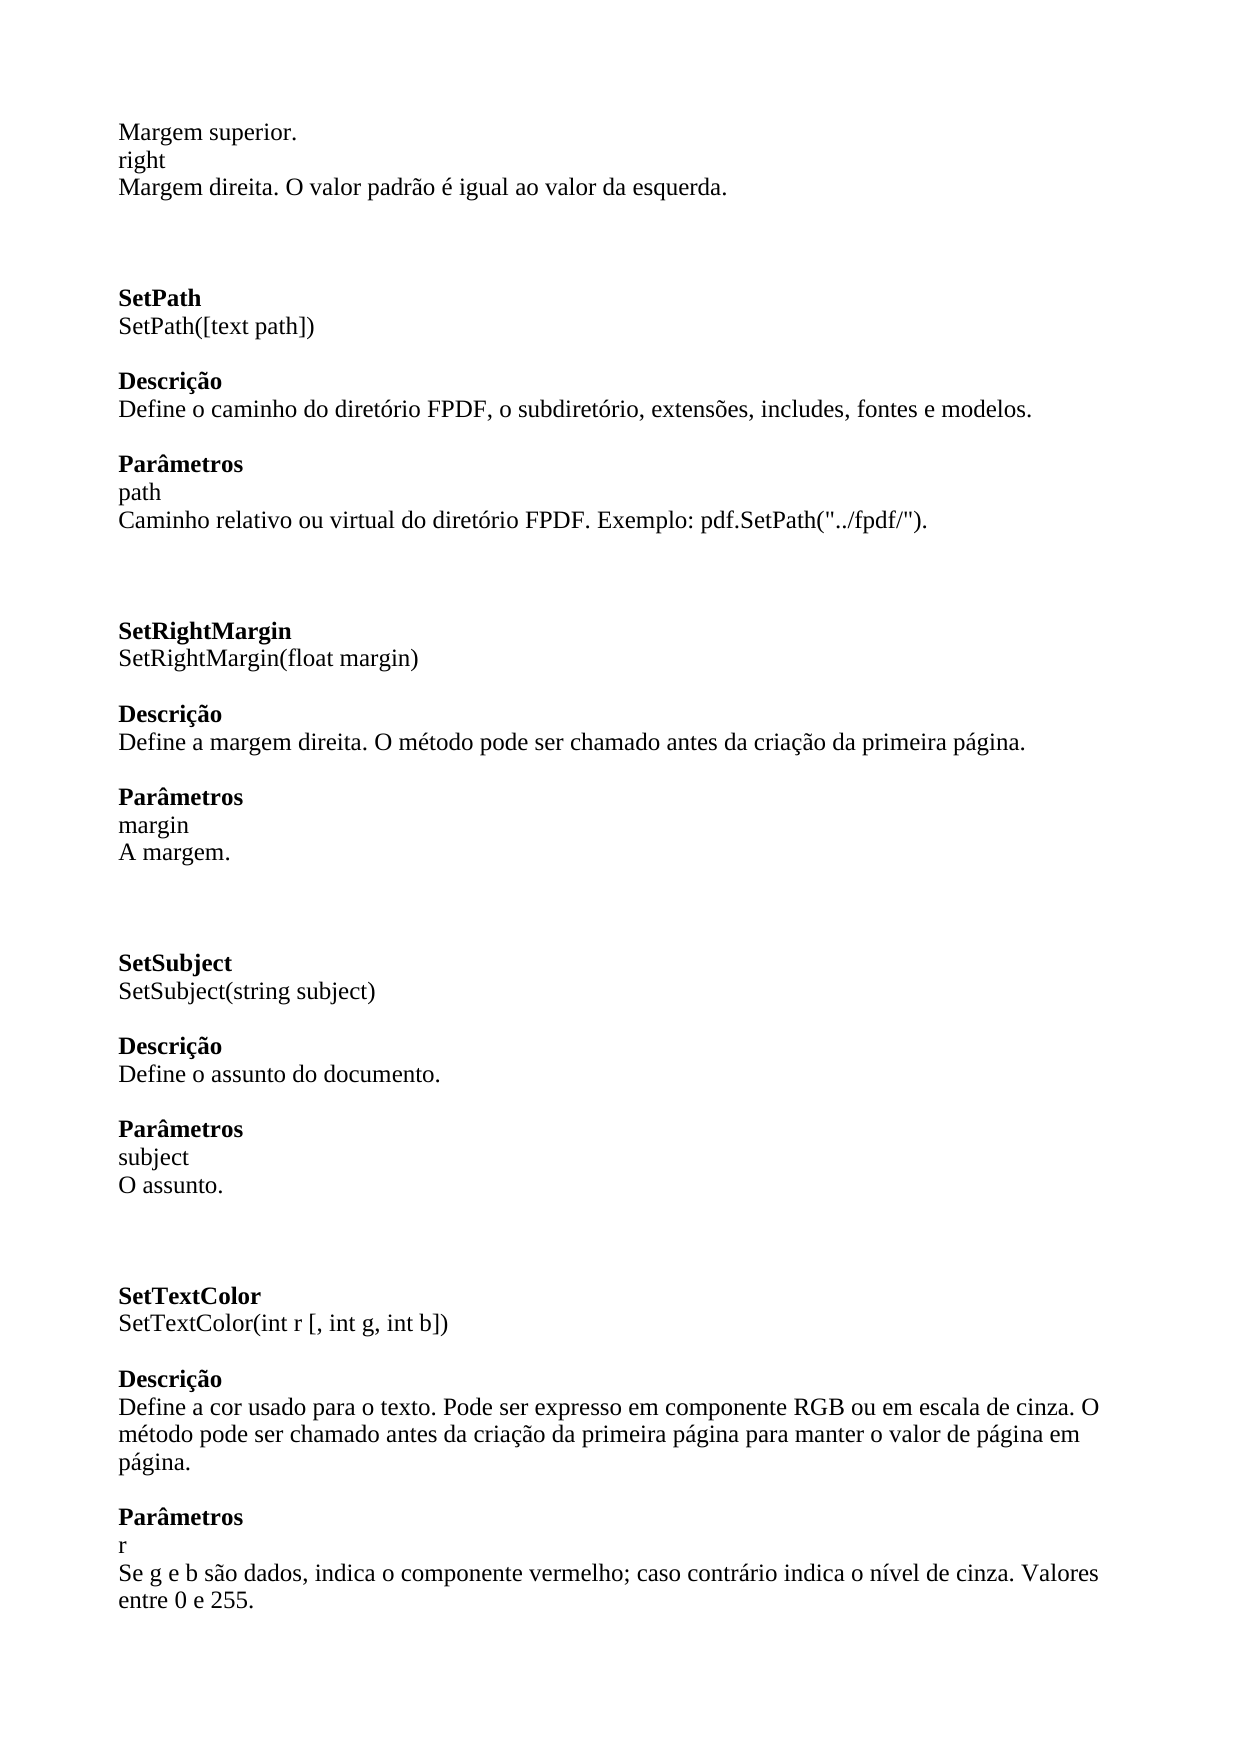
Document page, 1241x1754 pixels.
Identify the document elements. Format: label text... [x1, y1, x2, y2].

text Margem superior. right Margem direita. O valor padrão é igual ao valor da esquerda. SetPath SetPath([text path]) Descrição Define o caminho do diretório FPDF, o subdiretório, extensões, includes, fontes e modelos. Parâmetros path Caminho relativo ou virtual do diretório FPDF. Exemplo: pdf.SetPath("../fpdf/"). SetRightMargin SetRightMargin(float margin) Descrição Define a margem direita. O método pode ser chamado antes da criação da primeira página. Parâmetros margin A margem. SetSubject SetSubject(string subject) Descrição Define o assunto do documento. Parâmetros subject O assunto. SetTextColor SetTextColor(int r [, int g, int b]) Descrição Define a cor usado para o texto. Pode ser expresso em componente RGB ou em escala de cinza. O método pode ser chamado antes da criação da primeira página para manter o valor de página em página. Parâmetros r Se g e b são dados, indica o componente vermelho; caso contrário indica o nível de cinza. Valores entre 0 e 255. [118, 118, 1122, 1614]
